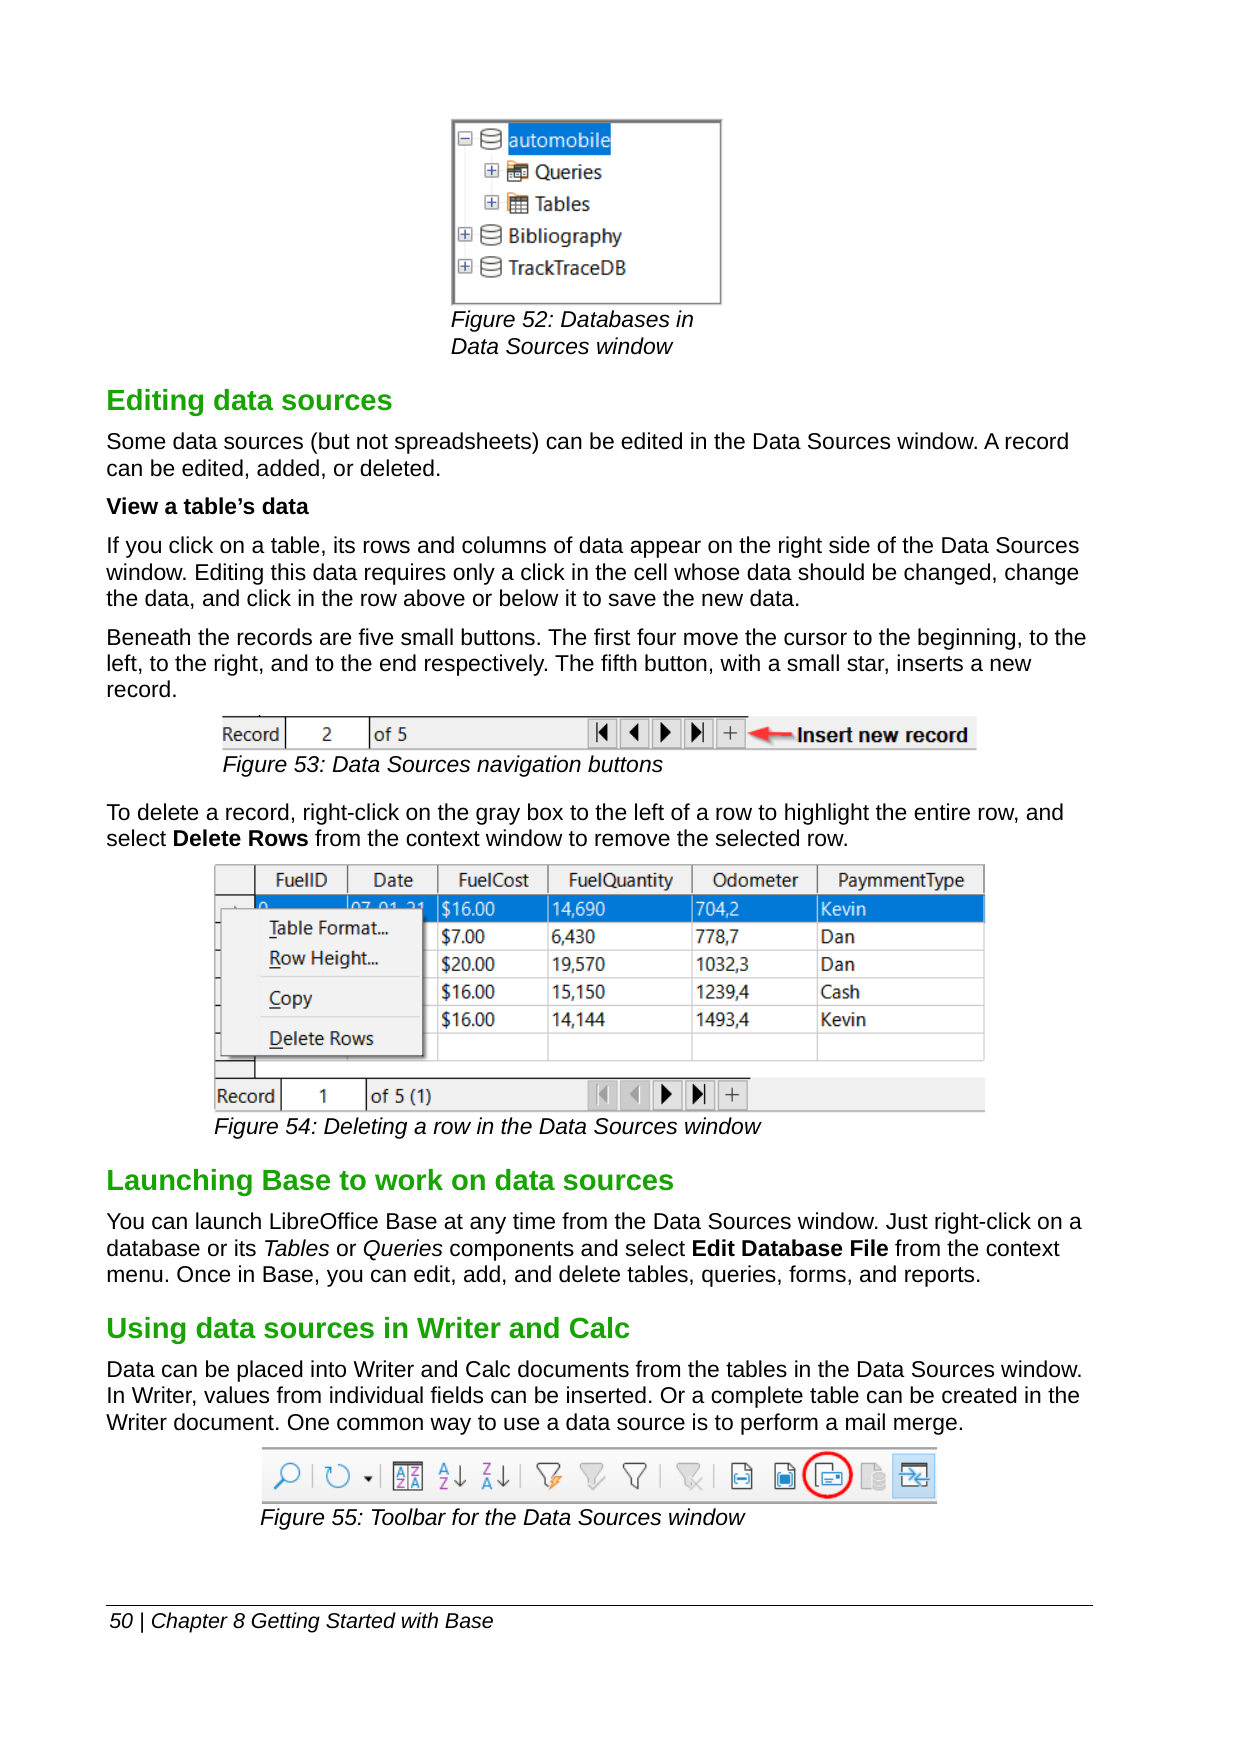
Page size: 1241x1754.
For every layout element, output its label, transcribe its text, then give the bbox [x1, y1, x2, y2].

picture [222, 715, 977, 751]
text You can launch LibreOffice Base at any time from the Data Sources window. Just right-click on a database or its Tables or Queries components and select Edit Database File from the context menu. Once in Base, you can edit, add, and delete tables, queries, forms, and reports. [106, 1208, 1093, 1287]
text View a table’s data [106, 493, 1093, 520]
subtitle Editing data sources [106, 383, 1093, 416]
text Data can be placed into Writer and Calc documents from the tables in the Data Sources window. In Writer, values from individual fields can be inserted. Or a complete table can be created in the Writer document. One common way to use a data source is to perform a mail merge. [106, 1356, 1093, 1435]
picture [261, 1447, 938, 1504]
subtitle Using data sources in Writer and Calc [106, 1311, 1093, 1344]
picture [450, 118, 724, 307]
picture [213, 864, 986, 1113]
text Figure 53: Data Sources navigation buttons [222, 751, 977, 777]
subtitle Launching Base to work on data sources [106, 1163, 1093, 1196]
text Figure 54: Deleting a row in the Data Sources window [214, 1113, 985, 1139]
text If you click on a table, its rows and columns of data appear on the right side of the Data Sources window. Editing this data requires only a click in the cell whose data should be changed, change the data, and click in the row above or below it to save the new data. [106, 532, 1093, 611]
text Some data sources (but not spreadsheets) can be edited in the Data Sources window. A record can be edited, added, or deleted. [106, 428, 1093, 481]
text Figure 55: Toolbar for the Data Sources window [260, 1448, 939, 1530]
text To delete a record, right-click on the gray box to the left of a row to highlight the entire row, and select Delete Rows from the context window to remove the selected row. [106, 799, 1093, 852]
text Beneath the records are five small buttons. The first four move the cursor to the beginning, to the left, to the right, and to the end respectively. The fifth button, with a small star, inserts a new record. [106, 624, 1093, 703]
text Figure 52: Databases in Data Sources window [451, 118, 748, 359]
